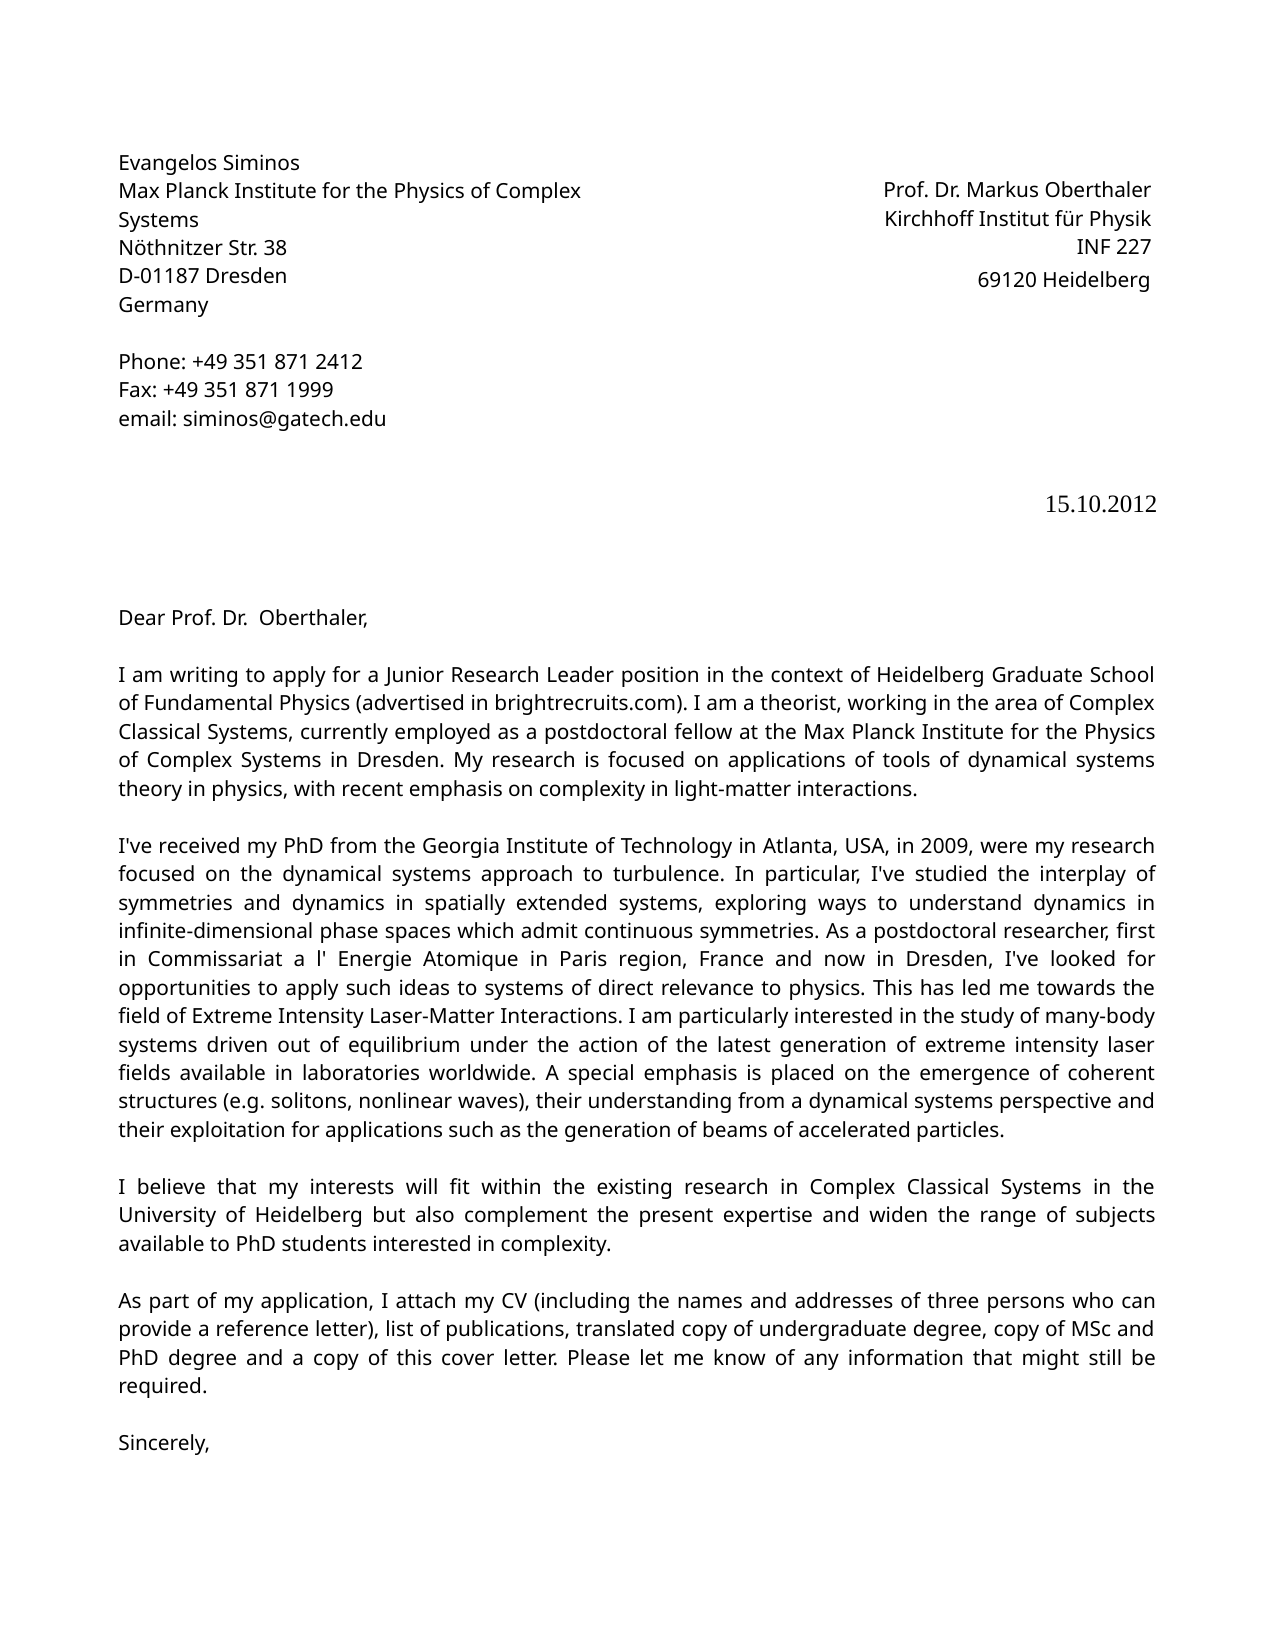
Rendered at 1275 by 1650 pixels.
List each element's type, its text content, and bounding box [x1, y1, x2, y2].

text Dear Prof. Dr. Oberthaler, [118, 603, 1157, 632]
text I've received my PhD from the Georgia Institute of Technology in Atlanta, USA, in 2009, were my research focused on the dynamical systems approach to turbulence. In particular, I've studied the interplay of symmetries and dynamics in spatially extended systems, exploring ways to understand dynamics in infinite-dimensional phase spaces which admit continuous symmetries. As a postdoctoral researcher, first in Commissariat a l' Energie Atomique in Paris region, France and now in Dresden, I've looked for opportunities to apply such ideas to systems of direct relevance to physics. This has led me towards the field of Extreme Intensity Laser-Matter Interactions. I am particularly interested in the study of many-body systems driven out of equilibrium under the action of the latest generation of extreme intensity laser fields available in laboratories worldwide. A special emphasis is placed on the emergence of coherent structures (e.g. solitons, nonlinear waves), their understanding from a dynamical systems perspective and their exploitation for applications such as the generation of beams of accelerated particles. [118, 831, 1157, 1143]
text I believe that my interests will fit within the existing research in Complex Classical Systems in the University of Heidelberg but also complement the present expertise and widen the range of subjects available to PhD students interested in complexity. [118, 1172, 1157, 1257]
table_header 15.10.2012 [638, 489, 1157, 518]
table_header Evangelos Siminos Max Planck Institute for the Physics of Complex Systems Nöthnitzer Str. 38 D-01187 Dresden Germany Phone: +49 351 871 2412 Fax: +49 351 871 1999 email: siminos@gatech.edu [118, 147, 637, 432]
table_header Prof. Dr. Markus Oberthaler Kirchhoff Institut für Physik INF 227 69120 Heidelberg [638, 147, 1157, 432]
text As part of my application, I attach my CV (including the names and addresses of three persons who can provide a reference letter), list of publications, translated copy of undergraduate degree, copy of MSc and PhD degree and a copy of this cover letter. Please let me know of any information that might still be required. [118, 1286, 1157, 1399]
text Sincerely, [118, 1428, 1157, 1456]
table_header [118, 489, 637, 518]
text I am writing to apply for a Junior Research Leader position in the context of Heidelberg Graduate School of Fundamental Physics (advertised in brightrecruits.com). I am a theorist, working in the area of Complex Classical Systems, currently employed as a postdoctoral fellow at the Max Planck Institute for the Physics of Complex Systems in Dresden. My research is focused on applications of tools of dynamical systems theory in physics, with recent emphasis on complexity in light-matter interactions. [118, 660, 1157, 802]
